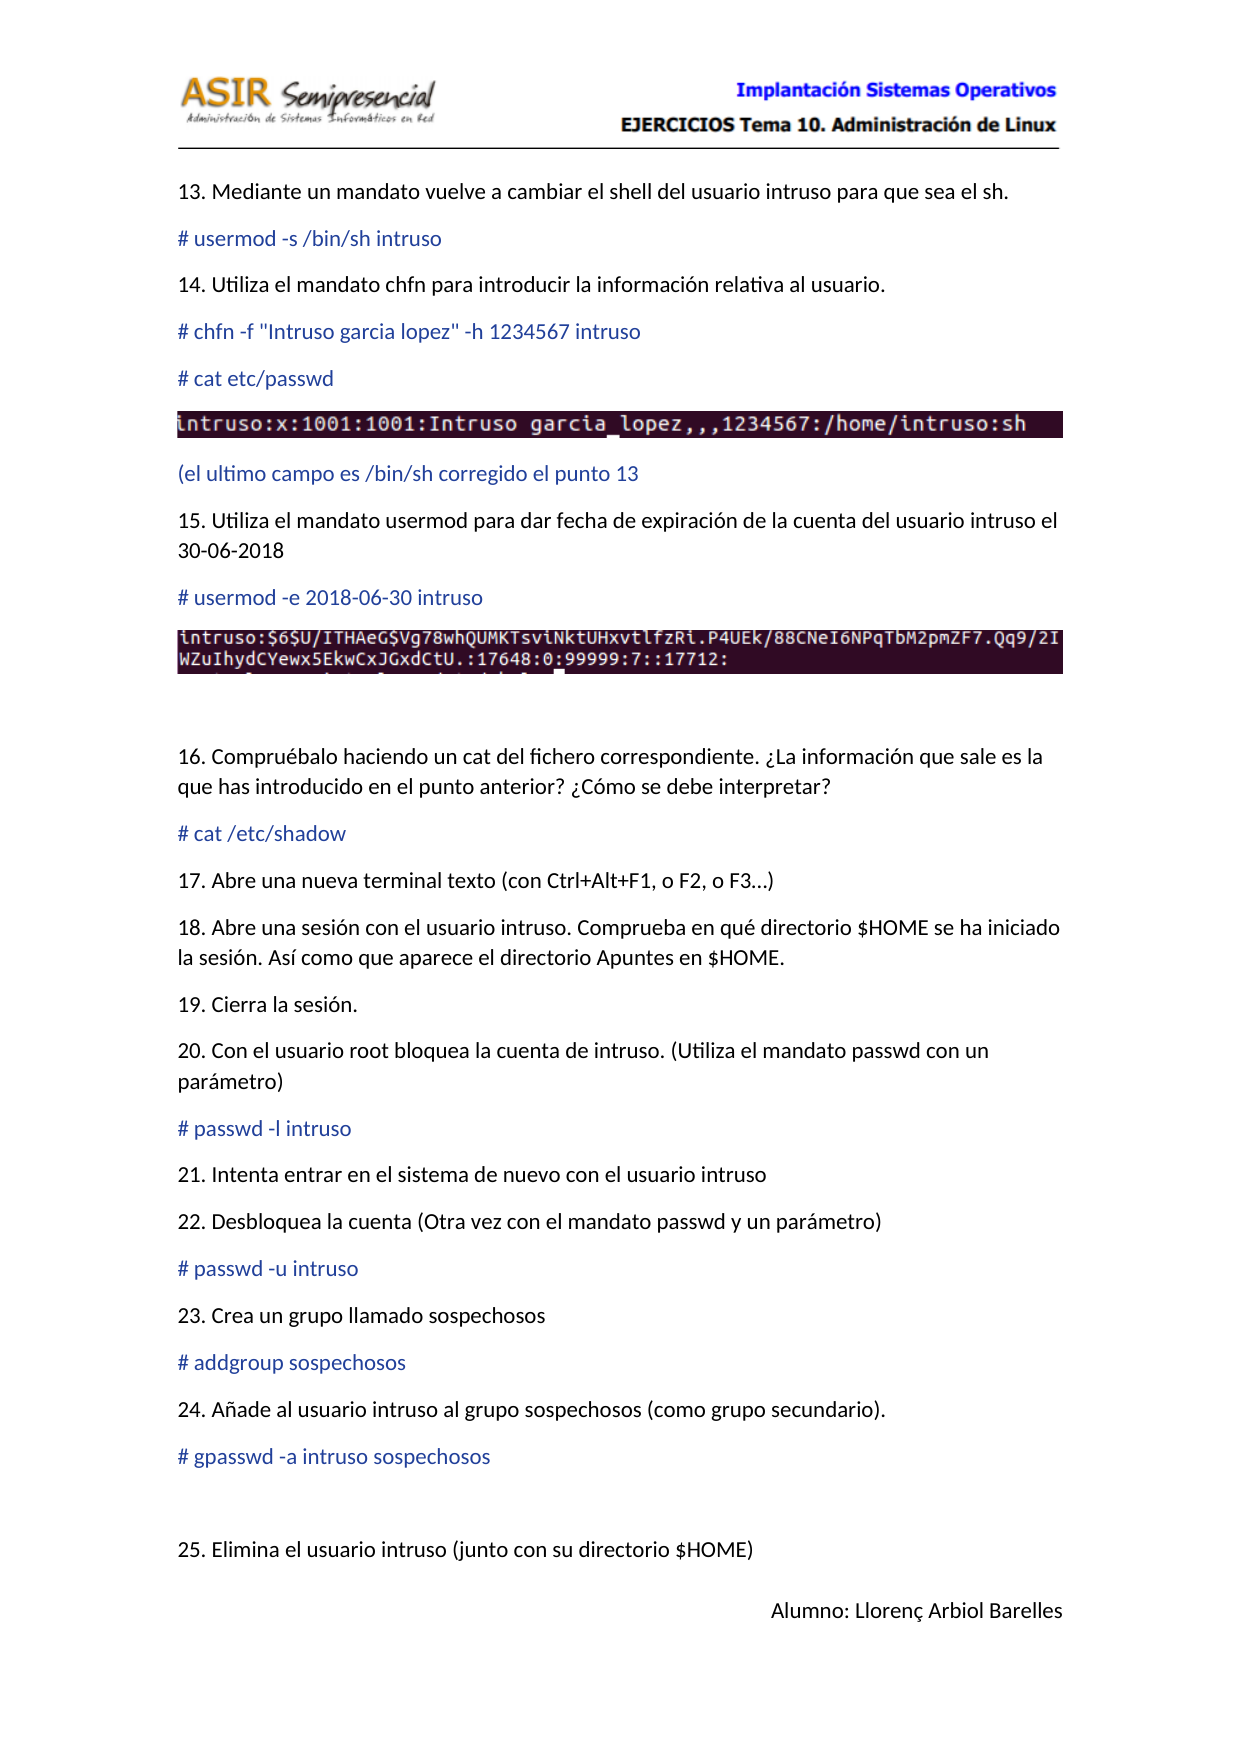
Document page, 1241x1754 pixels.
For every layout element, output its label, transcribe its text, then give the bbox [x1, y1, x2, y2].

text 24. Añade al usuario intruso al grupo sospechosos (como grupo secundario). [177, 1395, 1063, 1423]
text 18. Abre una sesión con el usuario intruso. Comprueba en qué directorio $HOME se ha iniciado la sesión. Así como que aparece el directorio Apuntes en $HOME. [177, 913, 1063, 971]
text 13. Mediante un mandato vuelve a cambiar el shell del usuario intruso para que sea el sh. [177, 177, 1063, 205]
text # cat etc/passwd [177, 364, 1063, 392]
text 21. Intenta entrar en el sistema de nuevo con el usuario intruso [177, 1161, 1063, 1188]
text (el ultimo campo es /bin/sh corregido el punto 13 [177, 438, 1063, 487]
text # chfn -f "Intruso garcia lopez" -h 1234567 intruso [177, 317, 1063, 346]
text 22. Desbloquea la cuenta (Otra vez con el mandato passwd y un parámetro) [177, 1207, 1063, 1235]
text 19. Cierra la sesión. [177, 990, 1063, 1018]
text 14. Utiliza el mandato chfn para introducir la información relativa al usuario. [177, 271, 1063, 299]
picture [177, 630, 1063, 674]
text 23. Crea un grupo llamado sospechosos [177, 1301, 1063, 1329]
text 20. Con el usuario root bloquea la cuenta de intruso. (Utiliza el mandato passwd con un parámetro) [177, 1037, 1063, 1095]
text # usermod -s /bin/sh intruso [177, 224, 1063, 252]
text # cat /etc/shadow [177, 819, 1063, 847]
picture [177, 411, 1063, 438]
text # passwd -l intruso [177, 1114, 1063, 1142]
text # addgroup sospechosos [177, 1348, 1063, 1376]
text # usermod -e 2018-06-30 intruso [177, 583, 1063, 611]
text 25. Elimina el usuario intruso (junto con su directorio $HOME) [177, 1536, 1063, 1563]
text # passwd -u intruso [177, 1254, 1063, 1282]
text 17. Abre una nueva terminal texto (con Ctrl+Alt+F1, o F2, o F3…) [177, 866, 1063, 894]
text # gpasswd -a intruso sospechosos [177, 1442, 1063, 1470]
text 16. Compruébalo haciendo un cat del fichero correspondiente. ¿La información que sale es la que has introducido en el punto anterior? ¿Cómo se debe interpretar? [177, 742, 1063, 800]
text 15. Utiliza el mandato usermod para dar fecha de expiración de la cuenta del usuario intruso el 30-06-2018 [177, 506, 1063, 564]
picture [177, 73, 1063, 149]
